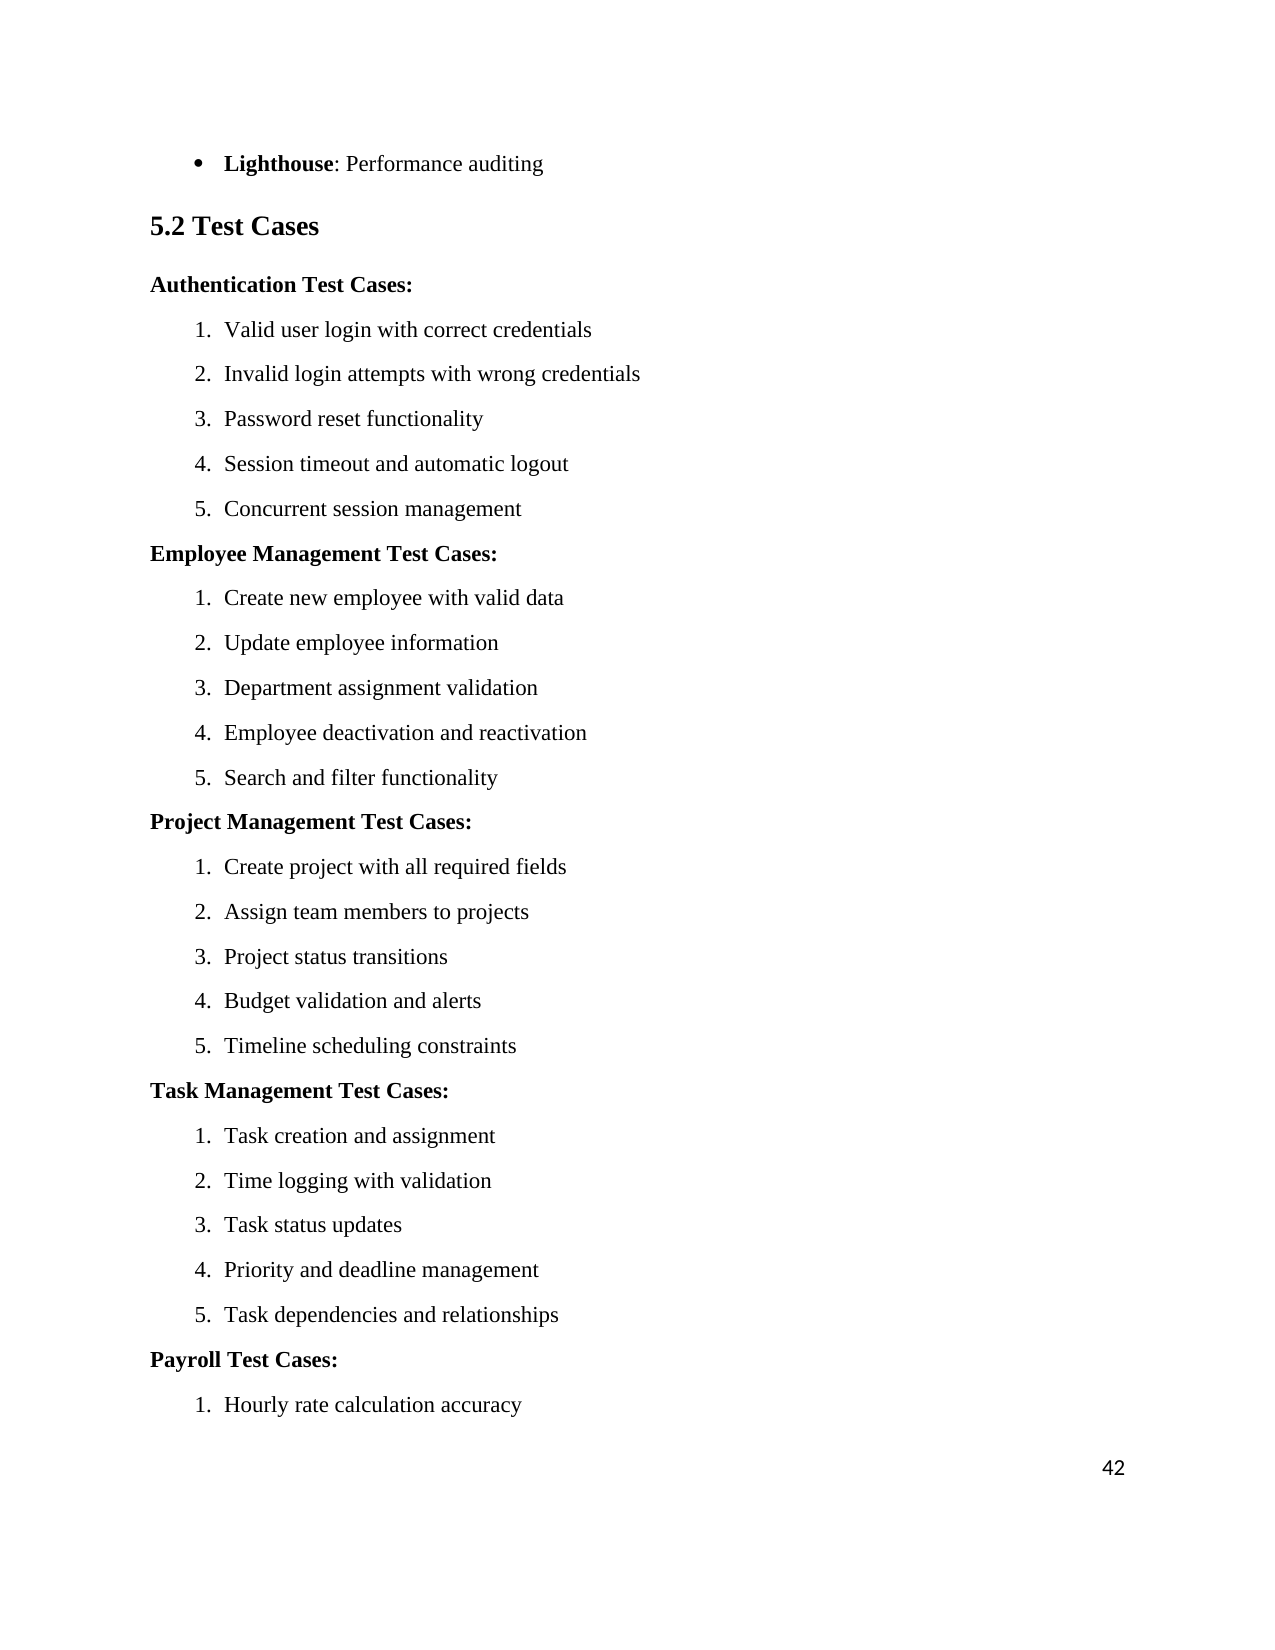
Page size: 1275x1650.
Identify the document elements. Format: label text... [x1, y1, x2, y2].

list Password reset functionality [194, 405, 1125, 432]
text Authentication Test Cases: [150, 271, 1125, 297]
list Department assignment validation [194, 674, 1125, 700]
list Priority and deadline management [194, 1256, 1125, 1283]
list Search and filter functionality [194, 764, 1125, 790]
list Budget validation and alerts [194, 988, 1125, 1014]
list Session timeout and automatic logout [194, 450, 1125, 476]
list Update employee information [194, 629, 1125, 656]
list Task status updates [194, 1212, 1125, 1238]
list Project status transitions [194, 943, 1125, 969]
subtitle 5.2 Test Cases [150, 209, 1125, 242]
list Concurrent session management [194, 495, 1125, 521]
list Invalid login attempts with wrong credentials [194, 361, 1125, 387]
text Task Management Test Cases: [150, 1077, 1125, 1103]
text Employee Management Test Cases: [150, 540, 1125, 566]
list Valid user login with correct credentials [194, 316, 1125, 342]
list Timeline scheduling constraints [194, 1032, 1125, 1059]
list Task dependencies and relationships [194, 1301, 1125, 1327]
list Assign team members to projects [194, 898, 1125, 924]
list Create new employee with valid data [194, 584, 1125, 611]
list Lighthouse: Performance auditing [194, 150, 1125, 176]
list Time logging with validation [194, 1167, 1125, 1193]
text Project Management Test Cases: [150, 808, 1125, 835]
list Create project with all required fields [194, 853, 1125, 879]
text Payroll Test Cases: [150, 1346, 1125, 1372]
list Employee deactivation and reactivation [194, 719, 1125, 745]
list Hourly rate calculation accuracy [194, 1391, 1125, 1417]
list Task creation and assignment [194, 1122, 1125, 1148]
